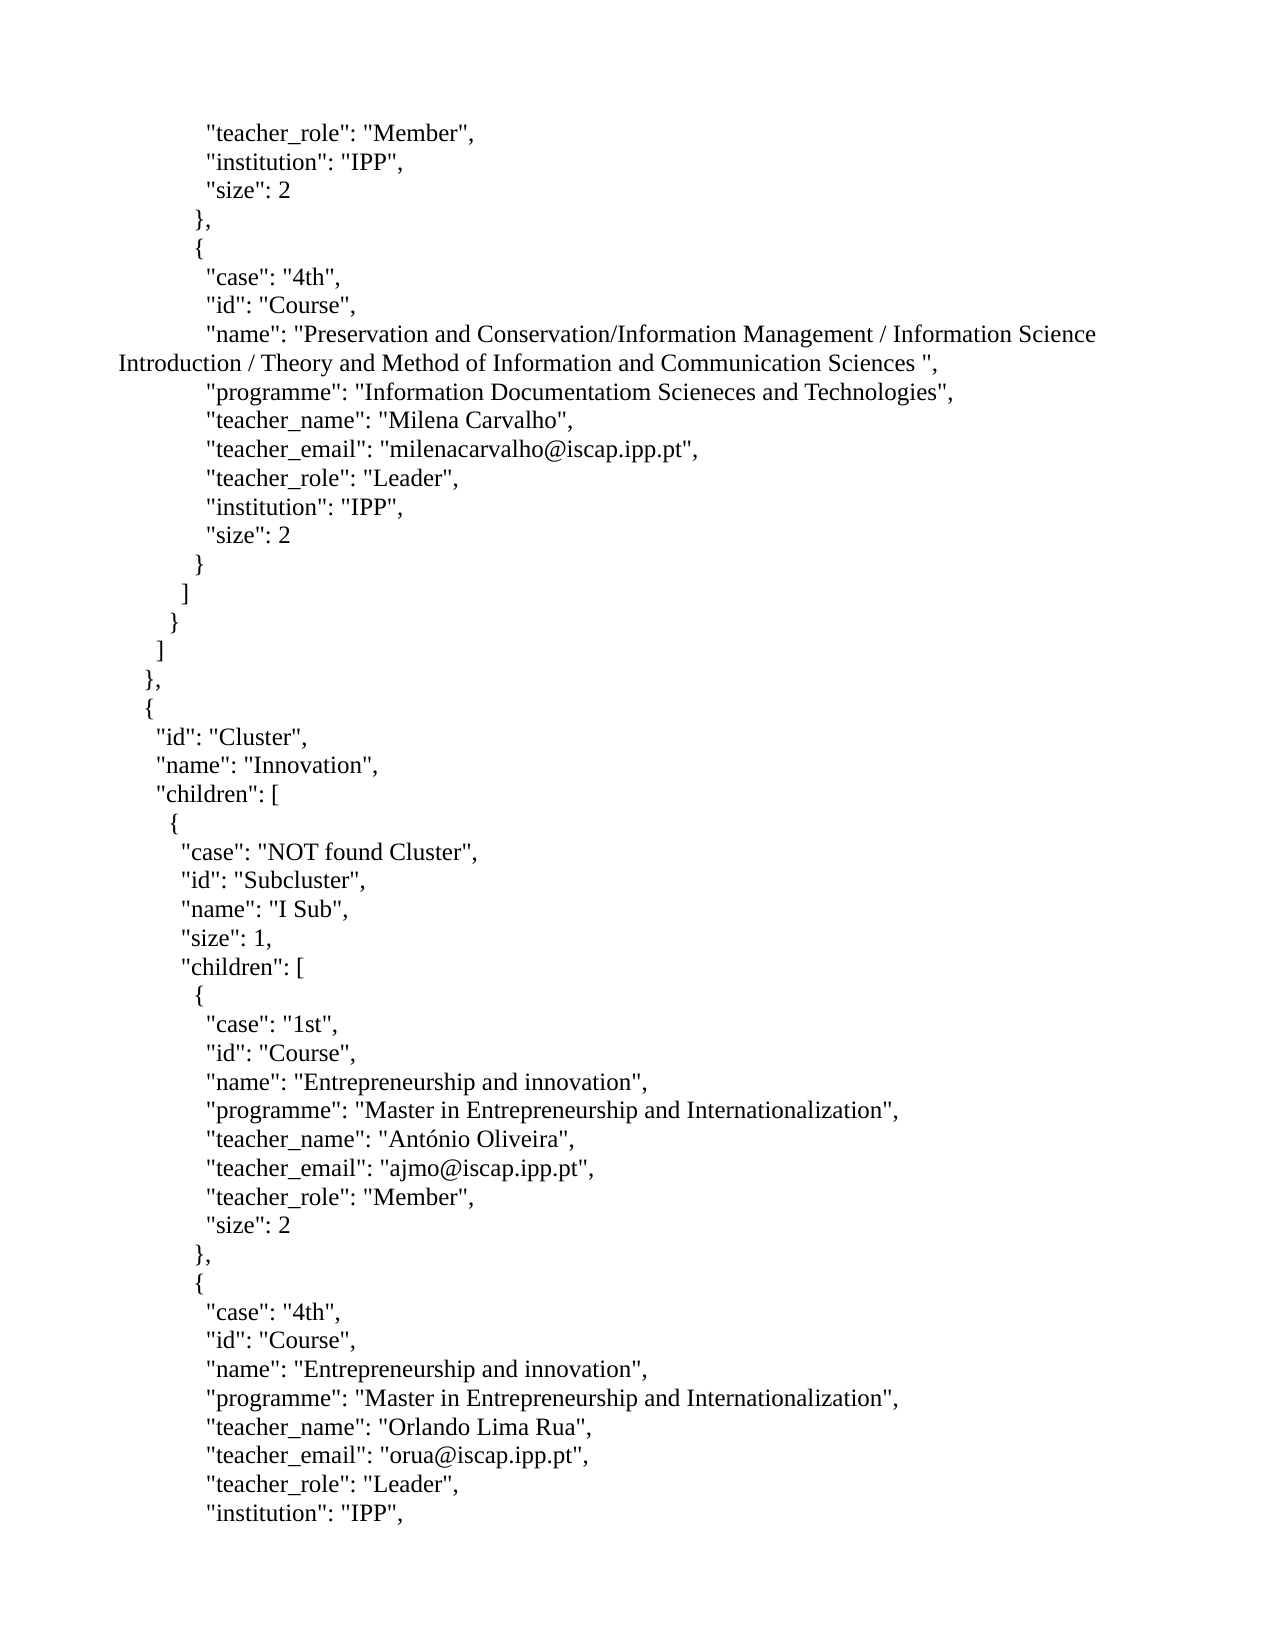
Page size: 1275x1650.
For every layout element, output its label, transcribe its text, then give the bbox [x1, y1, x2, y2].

text "id": "Course", [118, 291, 1157, 319]
text { [118, 1268, 1157, 1297]
text "institution": "IPP", [118, 1498, 1157, 1527]
text "name": "I Sub", [118, 894, 1157, 923]
text "case": "4th", [118, 1297, 1157, 1326]
text "teacher_name": "António Oliveira", [118, 1124, 1157, 1153]
text { [118, 981, 1157, 1009]
text "name": "Entrepreneurship and innovation", [118, 1354, 1157, 1383]
text { [118, 693, 1157, 722]
text "id": "Course", [118, 1326, 1157, 1354]
text "size": 2 [118, 1211, 1157, 1239]
text "size": 1, [118, 923, 1157, 952]
text ] [118, 578, 1157, 607]
text "name": "Entrepreneurship and innovation", [118, 1067, 1157, 1096]
text "teacher_role": "Member", [118, 118, 1157, 147]
text "institution": "IPP", [118, 492, 1157, 521]
text "teacher_email": "orua@iscap.ipp.pt", [118, 1441, 1157, 1469]
text "size": 2 [118, 521, 1157, 549]
text "case": "1st", [118, 1009, 1157, 1038]
text "teacher_email": "milenacarvalho@iscap.ipp.pt", [118, 434, 1157, 463]
text ] [118, 636, 1157, 664]
text }, [118, 664, 1157, 693]
text "teacher_name": "Orlando Lima Rua", [118, 1412, 1157, 1441]
text "programme": "Information Documentatiom Scieneces and Technologies", [118, 377, 1157, 406]
text "teacher_role": "Leader", [118, 463, 1157, 492]
text }, [118, 1239, 1157, 1268]
text }, [118, 204, 1157, 233]
text "case": "4th", [118, 262, 1157, 291]
text "programme": "Master in Entrepreneurship and Internationalization", [118, 1383, 1157, 1412]
text "size": 2 [118, 176, 1157, 204]
text "id": "Course", [118, 1038, 1157, 1067]
text "id": "Subcluster", [118, 866, 1157, 894]
text "children": [ [118, 952, 1157, 981]
text "teacher_name": "Milena Carvalho", [118, 406, 1157, 434]
text "programme": "Master in Entrepreneurship and Internationalization", [118, 1096, 1157, 1124]
text { [118, 808, 1157, 837]
text "name": "Preservation and Conservation/Information Management / Information Science Introduction / Theory and Method of Information and Communication Sciences ", [118, 319, 1157, 377]
text "case": "NOT found Cluster", [118, 837, 1157, 866]
text "teacher_role": "Leader", [118, 1469, 1157, 1498]
text "children": [ [118, 779, 1157, 808]
text "teacher_role": "Member", [118, 1182, 1157, 1211]
text "teacher_email": "ajmo@iscap.ipp.pt", [118, 1153, 1157, 1182]
text "id": "Cluster", [118, 722, 1157, 751]
text } [118, 607, 1157, 636]
text } [118, 549, 1157, 578]
text "name": "Innovation", [118, 751, 1157, 779]
text { [118, 233, 1157, 262]
text "institution": "IPP", [118, 147, 1157, 176]
